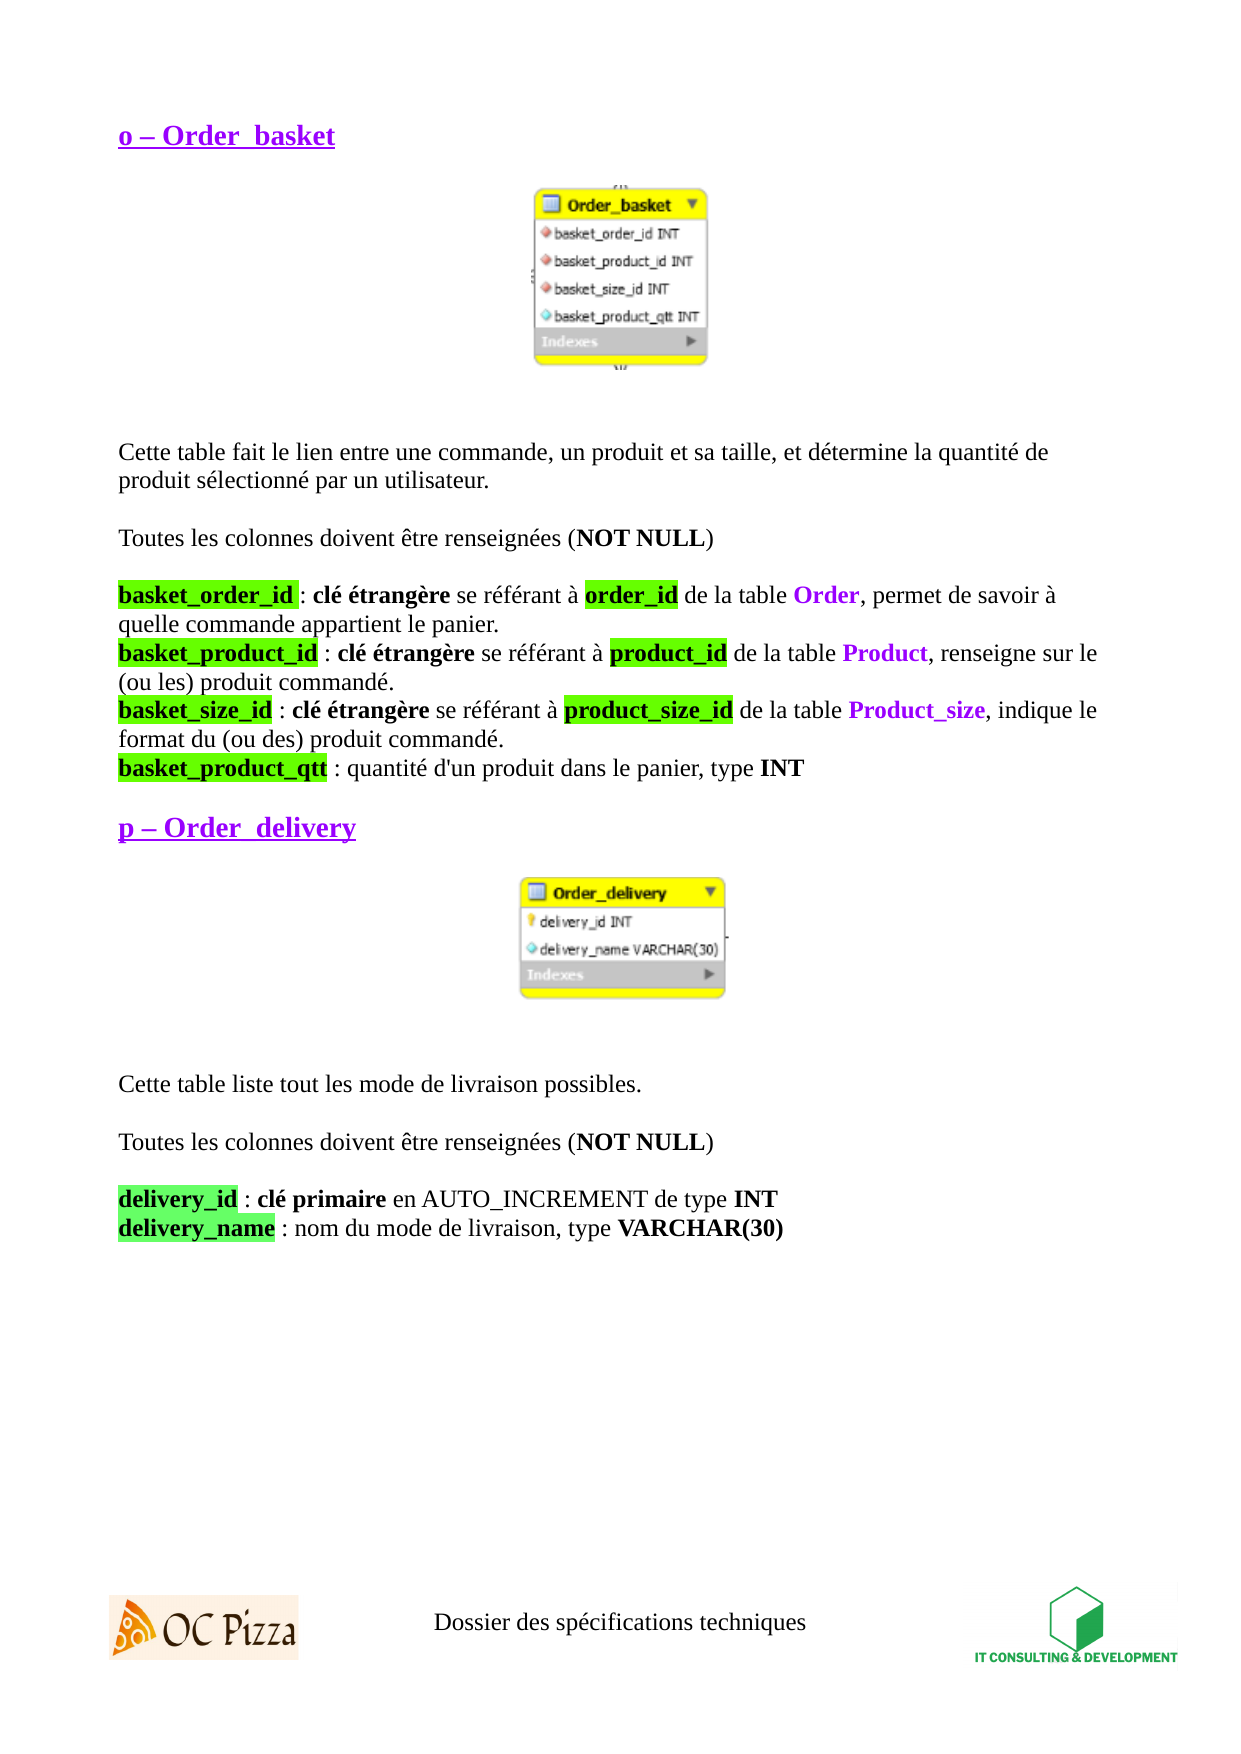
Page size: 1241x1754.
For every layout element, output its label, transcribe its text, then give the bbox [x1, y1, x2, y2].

text Toutes les colonnes doivent être renseignées (NOT NULL) [118, 1127, 1122, 1156]
text Toutes les colonnes doivent être renseignées (NOT NULL) [118, 523, 1122, 552]
text o – Order_basket [118, 118, 1122, 152]
text basket_order_id : clé étrangère se référant à order_id de la table Order, permet de savoir à quelle commande appartient le panier. [118, 580, 1122, 638]
text basket_product_id : clé étrangère se référant à product_id de la table Product, renseigne sur le (ou les) produit commandé. [118, 638, 1122, 695]
picture [962, 1582, 1178, 1671]
text Cette table liste tout les mode de livraison possibles. [118, 1069, 1122, 1098]
text Cette table fait le lien entre une commande, un produit et sa taille, et détermine la quantité de produit sélectionné par un utilisateur. [118, 437, 1122, 494]
picture [531, 185, 710, 370]
text p – Order_delivery [118, 810, 1122, 844]
picture [511, 877, 729, 1003]
text basket_product_qtt : quantité d'un produit dans le panier, type INT [118, 753, 1122, 782]
text delivery_id : clé primaire en AUTO_INCREMENT de type INT [118, 1184, 1122, 1213]
text basket_size_id : clé étrangère se référant à product_size_id de la table Product_size, indique le format du (ou des) produit commandé. [118, 695, 1122, 753]
picture [108, 1595, 306, 1660]
text delivery_name : nom du mode de livraison, type VARCHAR(30) [118, 1213, 1122, 1242]
